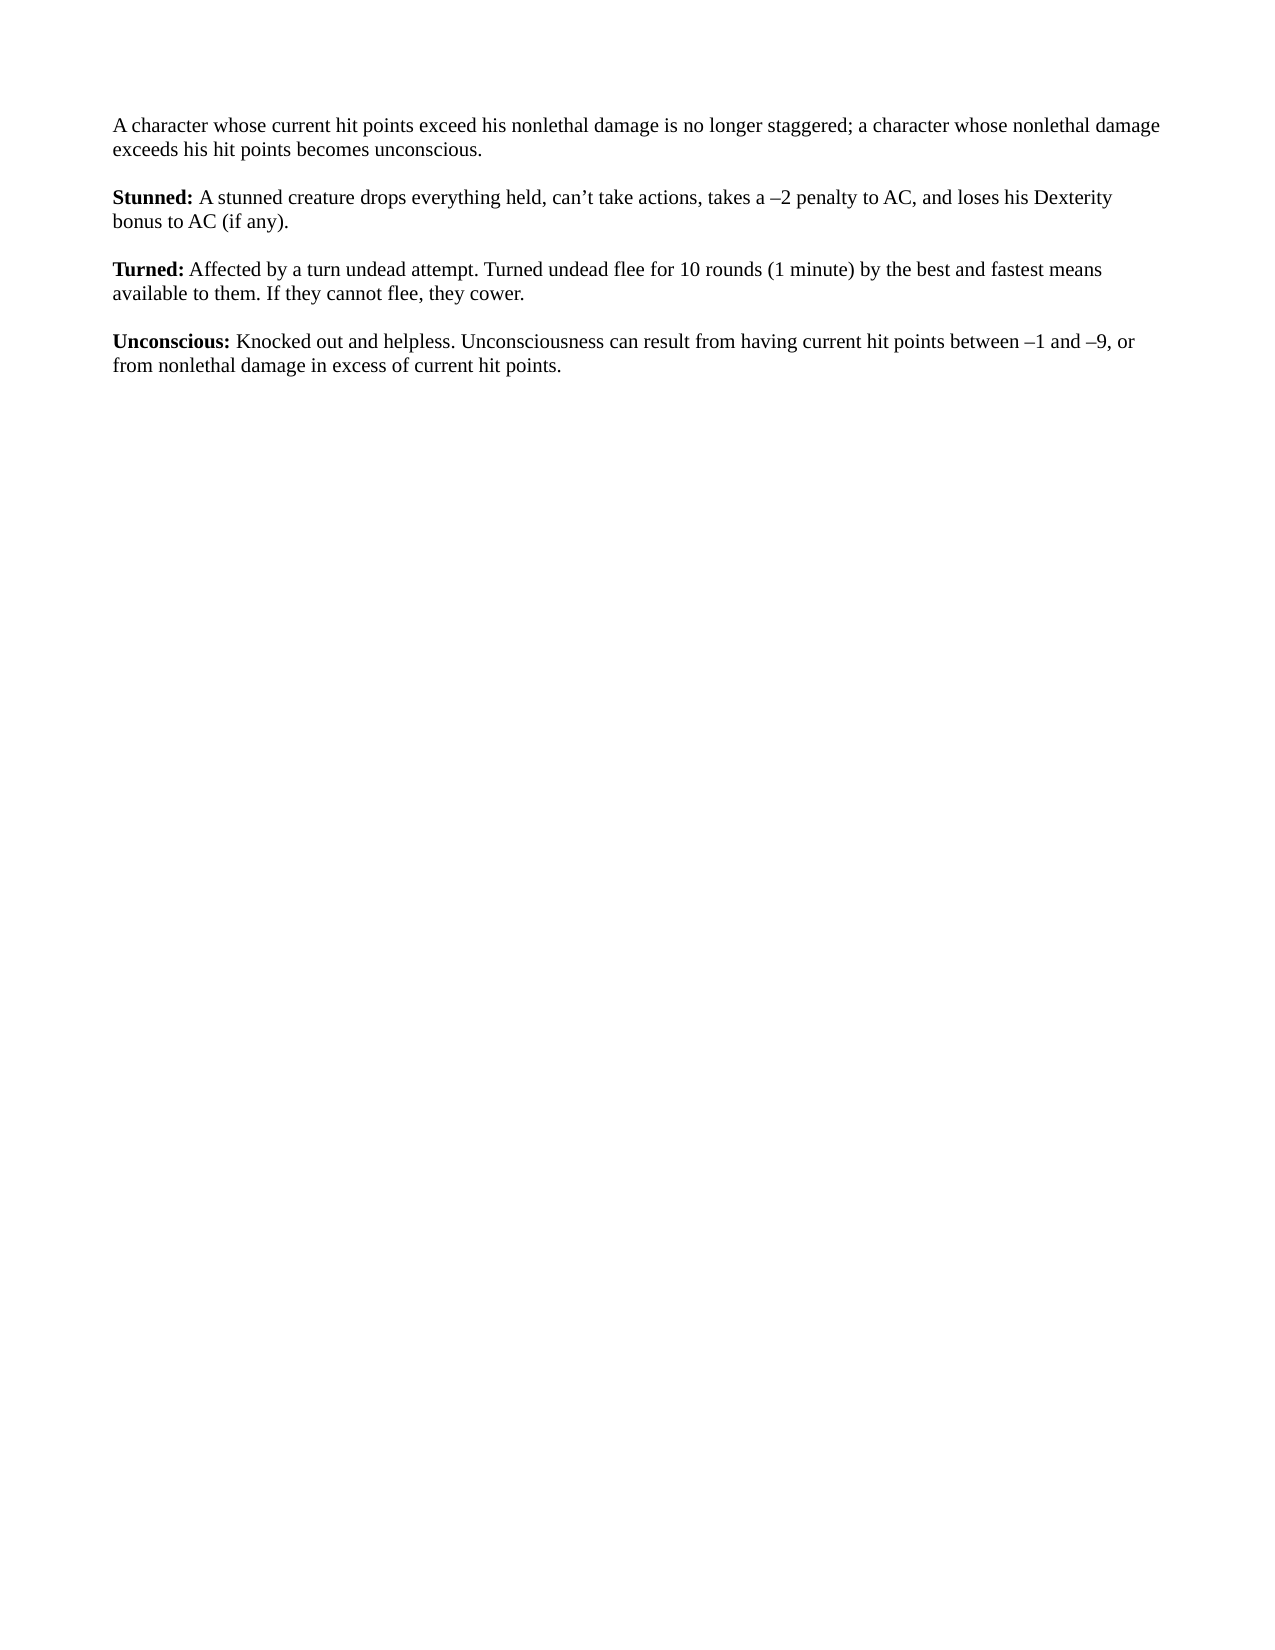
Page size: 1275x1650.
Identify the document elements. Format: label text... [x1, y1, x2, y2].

text A character whose current hit points exceed his nonlethal damage is no longer staggered; a character whose nonlethal damage exceeds his hit points becomes unconscious. [112, 112, 1162, 161]
text Unconscious: Knocked out and helpless. Unconsciousness can result from having current hit points between –1 and –9, or from nonlethal damage in excess of current hit points. [112, 329, 1162, 377]
text Stunned: A stunned creature drops everything held, can’t take actions, takes a –2 penalty to AC, and loses his Dexterity bonus to AC (if any). [112, 185, 1162, 233]
text Turned: Affected by a turn undead attempt. Turned undead flee for 10 rounds (1 minute) by the best and fastest means available to them. If they cannot flee, they cower. [112, 257, 1162, 305]
